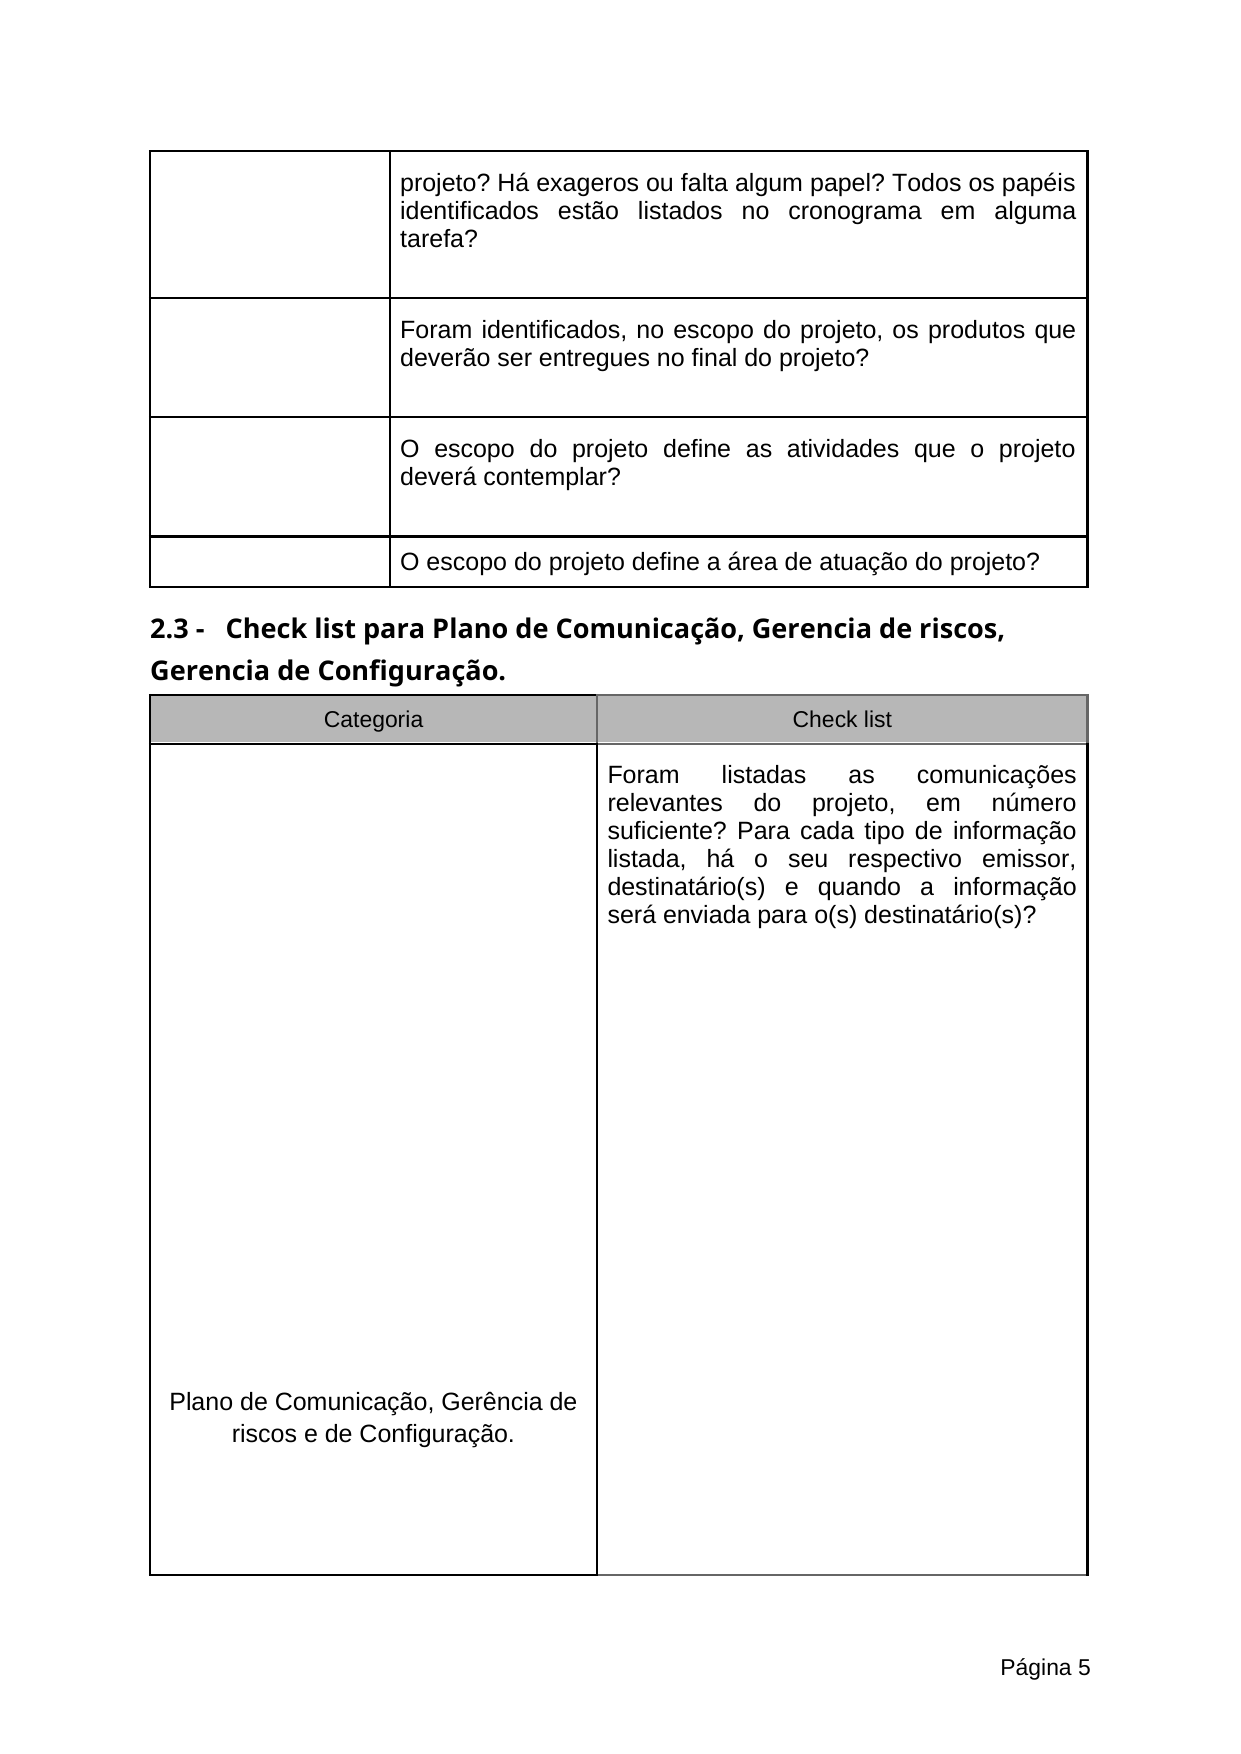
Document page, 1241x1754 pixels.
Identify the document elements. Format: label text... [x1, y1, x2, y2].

table_cell O escopo do projeto define a área de atuação do projeto? [391, 538, 1086, 586]
table_cell Plano de Comunicação, Gerência de riscos e de Configuração. [151, 745, 596, 1574]
table_cell O escopo do projeto define as atividades que o projeto deverá contemplar? [391, 418, 1086, 535]
table_cell Foram identificados, no escopo do projeto, os produtos que deverão ser entregues no final do projeto? [391, 299, 1086, 416]
table_cell projeto? Há exageros ou falta algum papel? Todos os papéis identificados estão listados no cronograma em alguma tarefa? [391, 152, 1086, 297]
table_cell [151, 538, 389, 586]
subtitle 2.3 - Check list para Plano de Comunicação, Gerencia de riscos, Gerencia de Configuração. [150, 609, 1091, 688]
table_header Check list [598, 696, 1086, 742]
table_cell Foram listadas as comunicações relevantes do projeto, em número suficiente? Para cada tipo de informação listada, há o seu respectivo emissor, destinatário(s) e quando a informação será enviada para o(s) destinatário(s)? [598, 745, 1086, 1574]
table_header Categoria [151, 696, 596, 742]
table_cell [151, 299, 389, 416]
table_cell [151, 152, 389, 297]
table_cell [151, 418, 389, 535]
